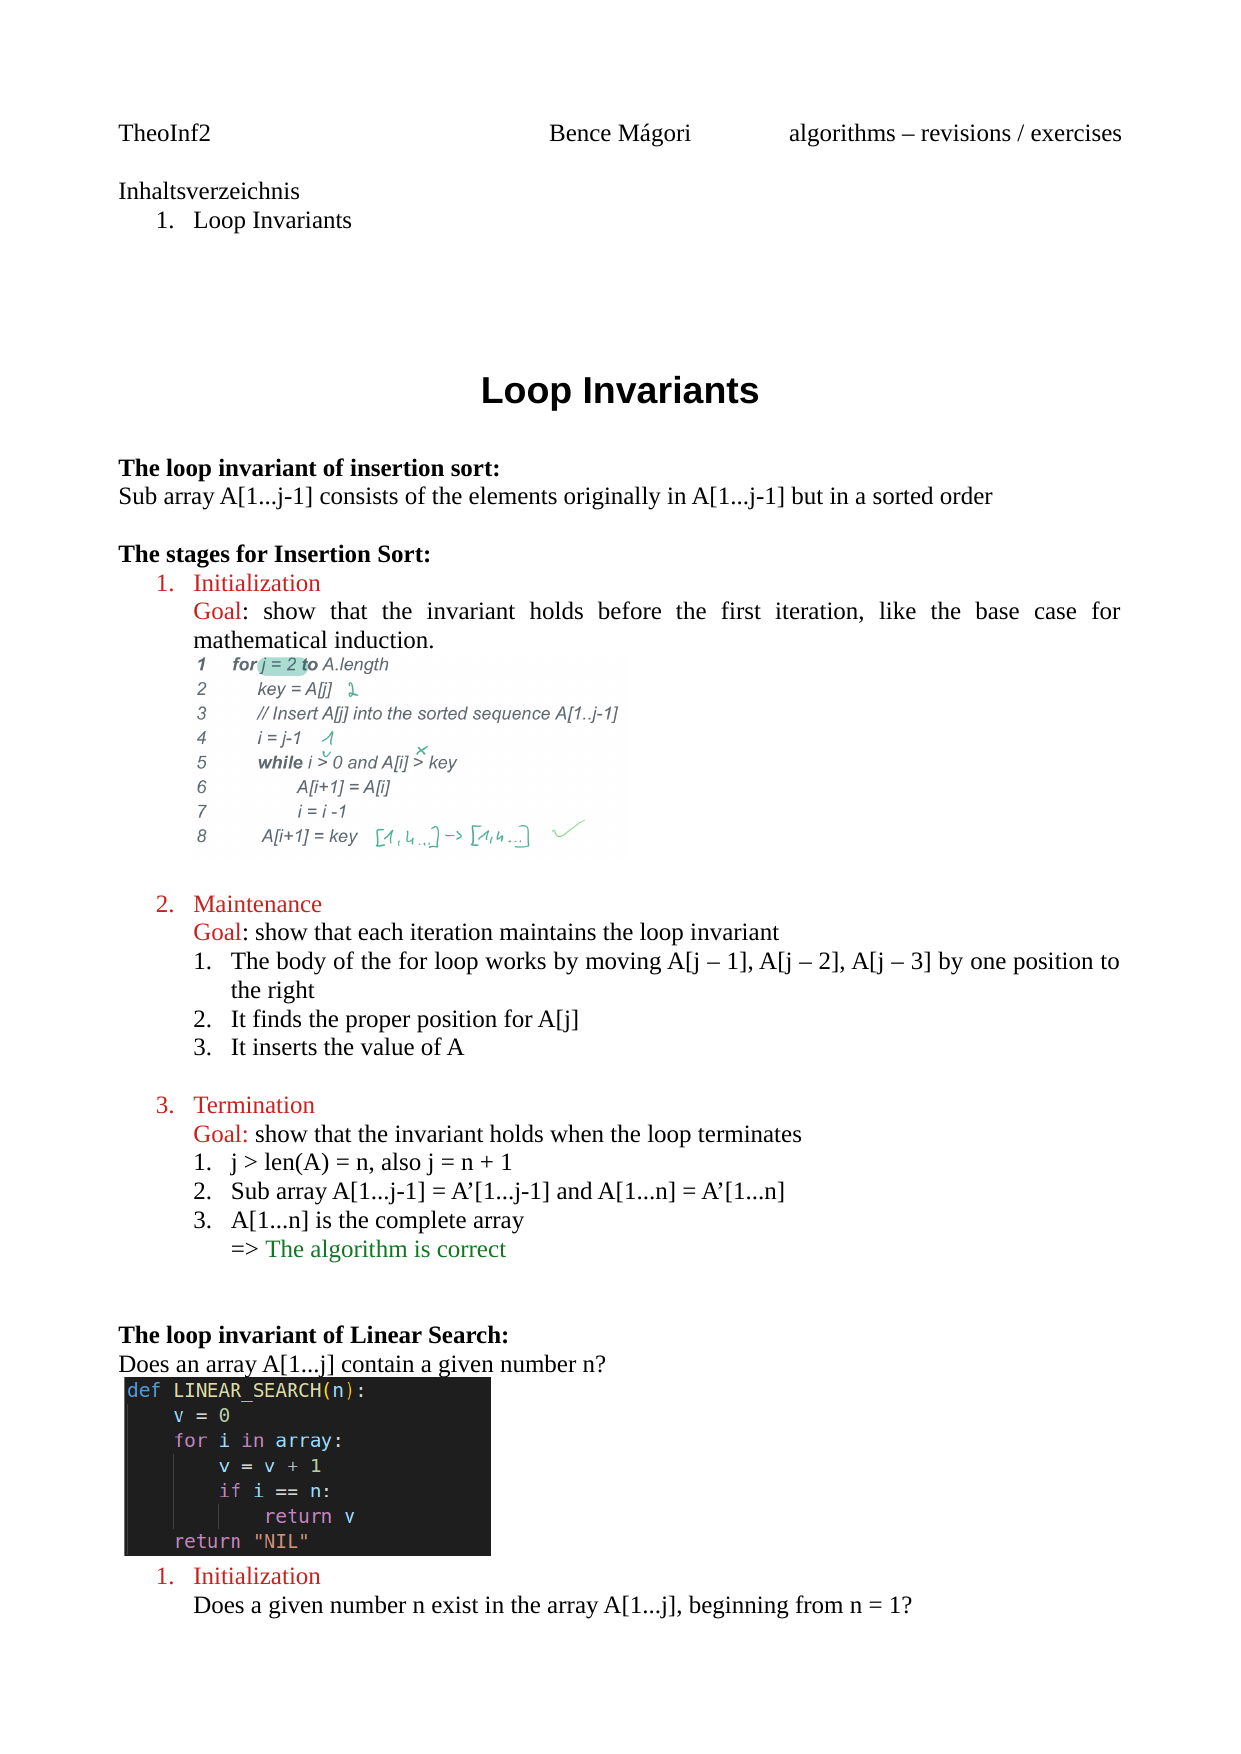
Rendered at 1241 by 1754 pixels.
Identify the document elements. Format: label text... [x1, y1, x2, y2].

text The stages for Insertion Sort: [118, 539, 1122, 568]
list Does a given number n exist in the array A[1...j], beginning from n = 1? [156, 1590, 1122, 1619]
list Goal: show that each iteration maintains the loop invariant [156, 917, 1122, 946]
list Termination [156, 1090, 1122, 1119]
text Sub array A[1...j-1] consists of the elements originally in A[1...j-1] but in a sorted order [118, 481, 1122, 510]
list Initialization [156, 1561, 1122, 1590]
text The loop invariant of insertion sort: [118, 453, 1122, 481]
text Inhaltsverzeichnis [118, 176, 1122, 205]
list Maintenance [156, 889, 1122, 917]
list The body of the for loop works by moving A[j – 1], A[j – 2], A[j – 3] by one position to the right [193, 946, 1122, 1004]
list Goal: show that the invariant holds before the first iteration, like the base case for mathematical induction. [156, 596, 1122, 654]
list Loop Invariants [156, 205, 1122, 234]
list j > len(A) = n, also j = n + 1 [193, 1147, 1122, 1176]
text Does an array A[1...j] contain a given number n? [118, 1349, 1122, 1377]
list It inserts the value of A [193, 1032, 1122, 1061]
list A[1...n] is the complete array [193, 1205, 1122, 1234]
list Sub array A[1...j-1] = A’[1...j-1] and A[1...n] = A’[1...n] [193, 1176, 1122, 1205]
picture [124, 1377, 491, 1556]
picture [192, 653, 628, 860]
subtitle Loop Invariants [118, 368, 1122, 411]
list => The algorithm is correct [193, 1234, 1122, 1262]
list Initialization [156, 568, 1122, 596]
list Goal: show that the invariant holds when the loop terminates [156, 1119, 1122, 1147]
text The loop invariant of Linear Search: [118, 1320, 1122, 1349]
list It finds the proper position for A[j] [193, 1004, 1122, 1032]
